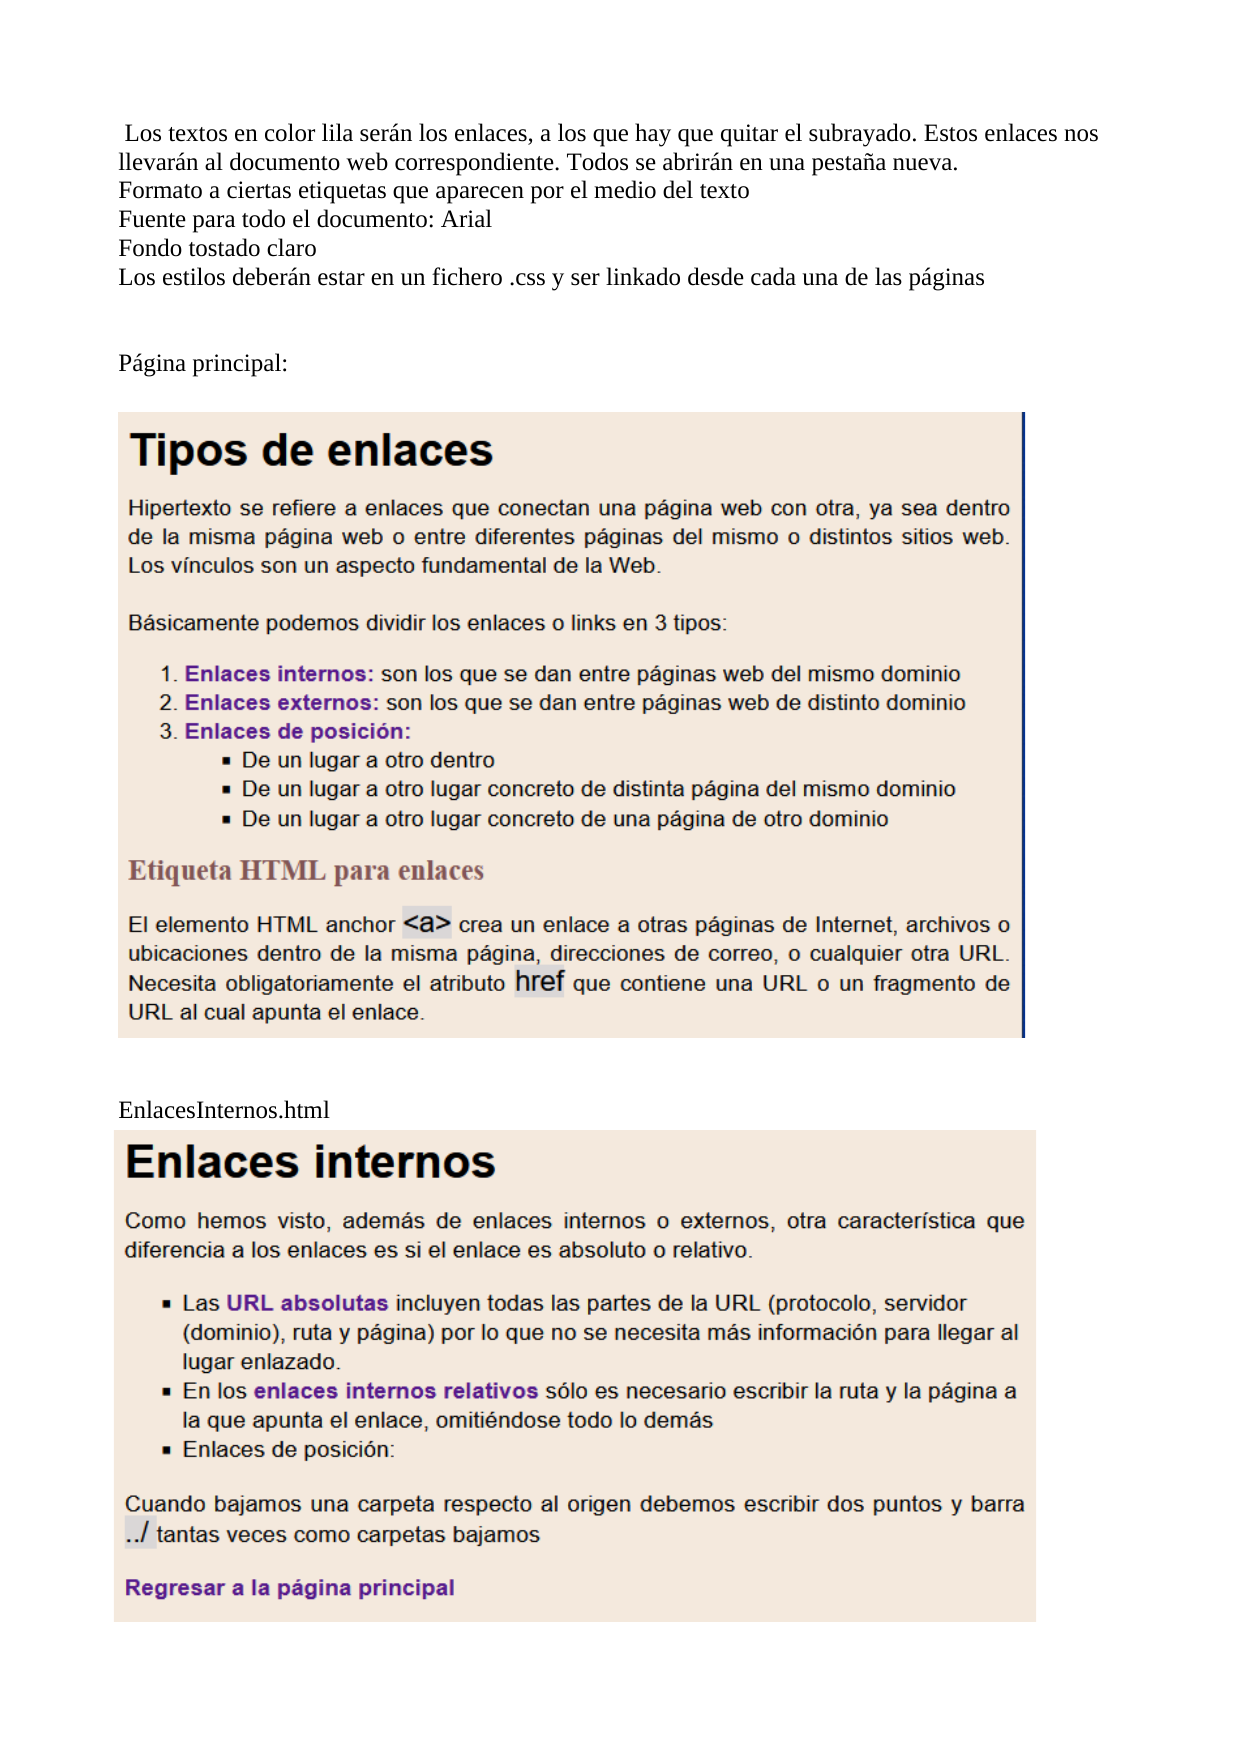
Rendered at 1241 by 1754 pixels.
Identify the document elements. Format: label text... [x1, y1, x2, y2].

text Los textos en color lila serán los enlaces, a los que hay que quitar el subrayado. Estos enlaces nos llevarán al documento web correspondiente. Todos se abrirán en una pestaña nueva. [118, 118, 1122, 176]
picture [113, 1130, 1037, 1622]
picture [118, 412, 1025, 1038]
text Fondo tostado claro [118, 233, 1122, 262]
text Fuente para todo el documento: Arial [118, 204, 1122, 233]
text Página principal: [118, 348, 1122, 377]
text Formato a ciertas etiquetas que aparecen por el medio del texto [118, 176, 1122, 204]
text EnlacesInternos.html [118, 1095, 1122, 1123]
text Los estilos deberán estar en un fichero .css y ser linkado desde cada una de las páginas [118, 262, 1122, 291]
